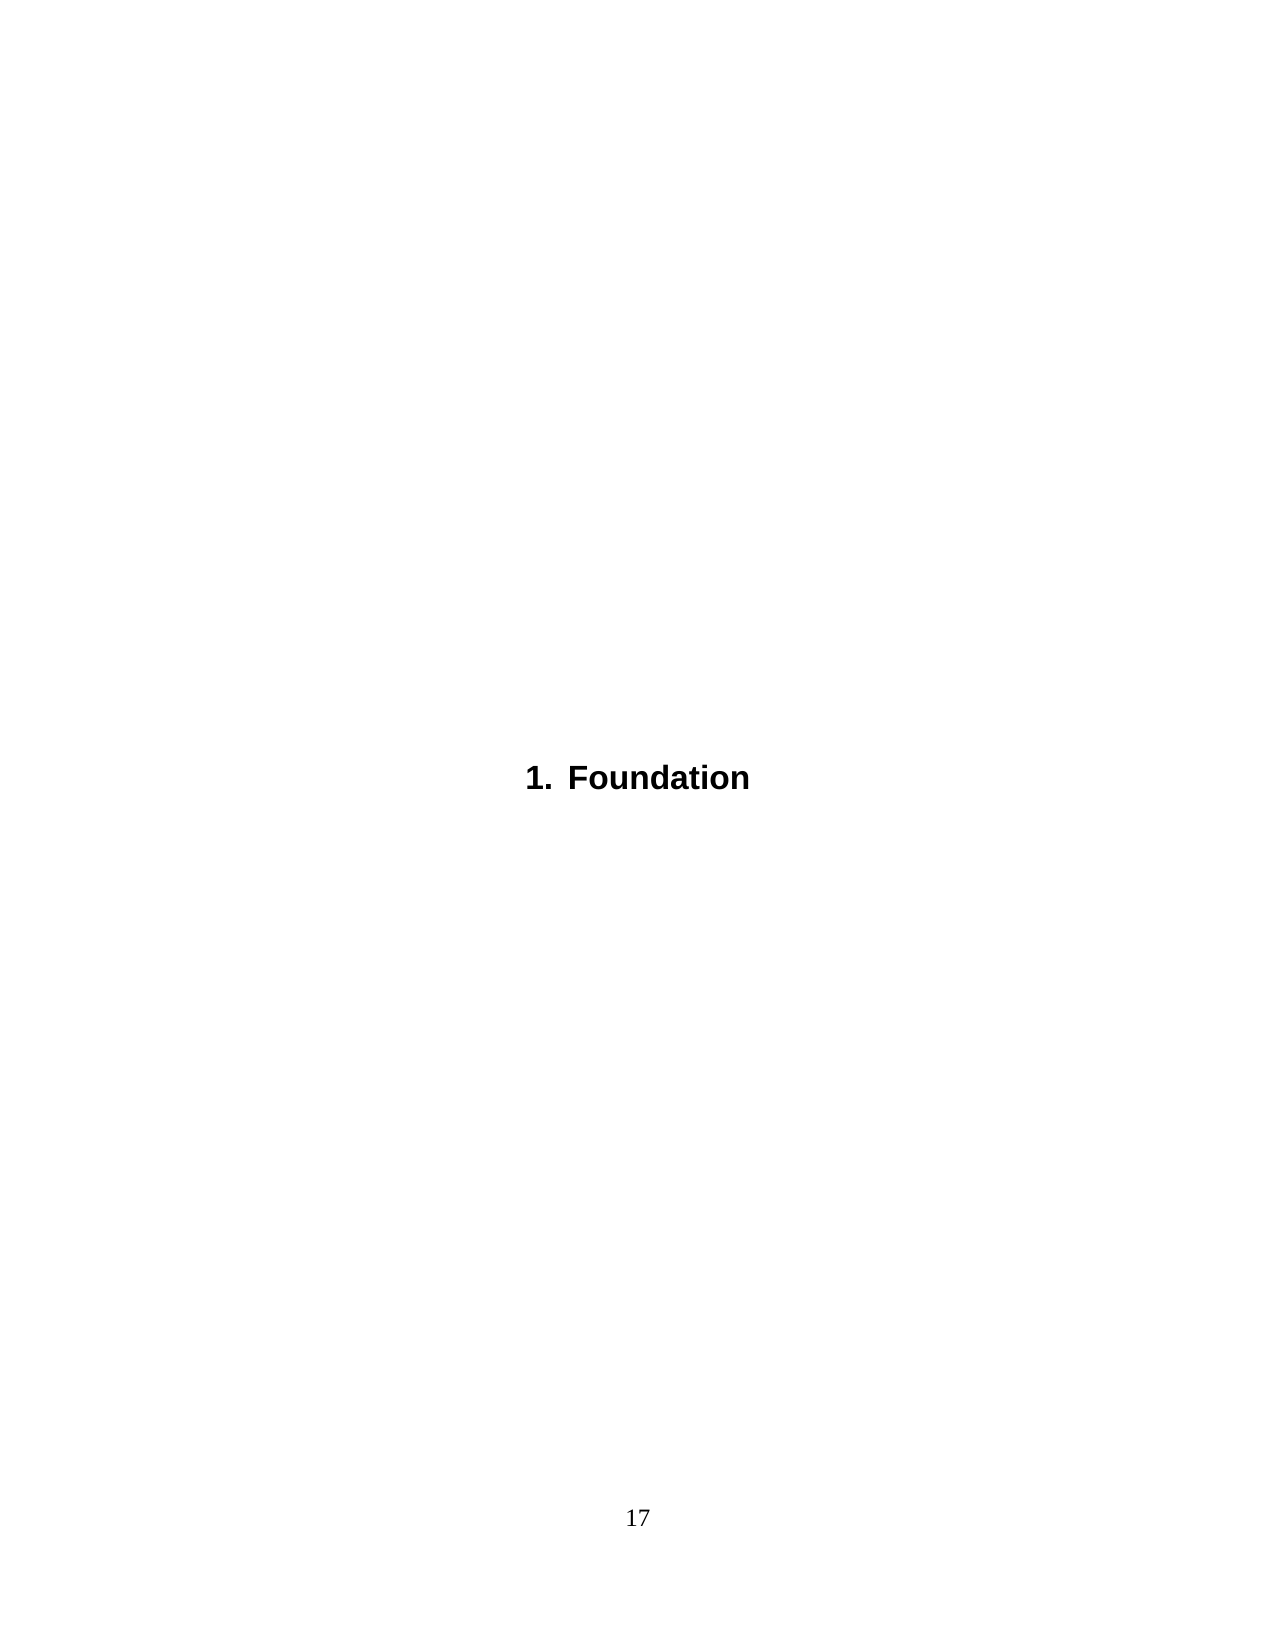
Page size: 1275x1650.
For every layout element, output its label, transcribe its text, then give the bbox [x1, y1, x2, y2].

subtitle 1. Foundation [118, 758, 1157, 796]
